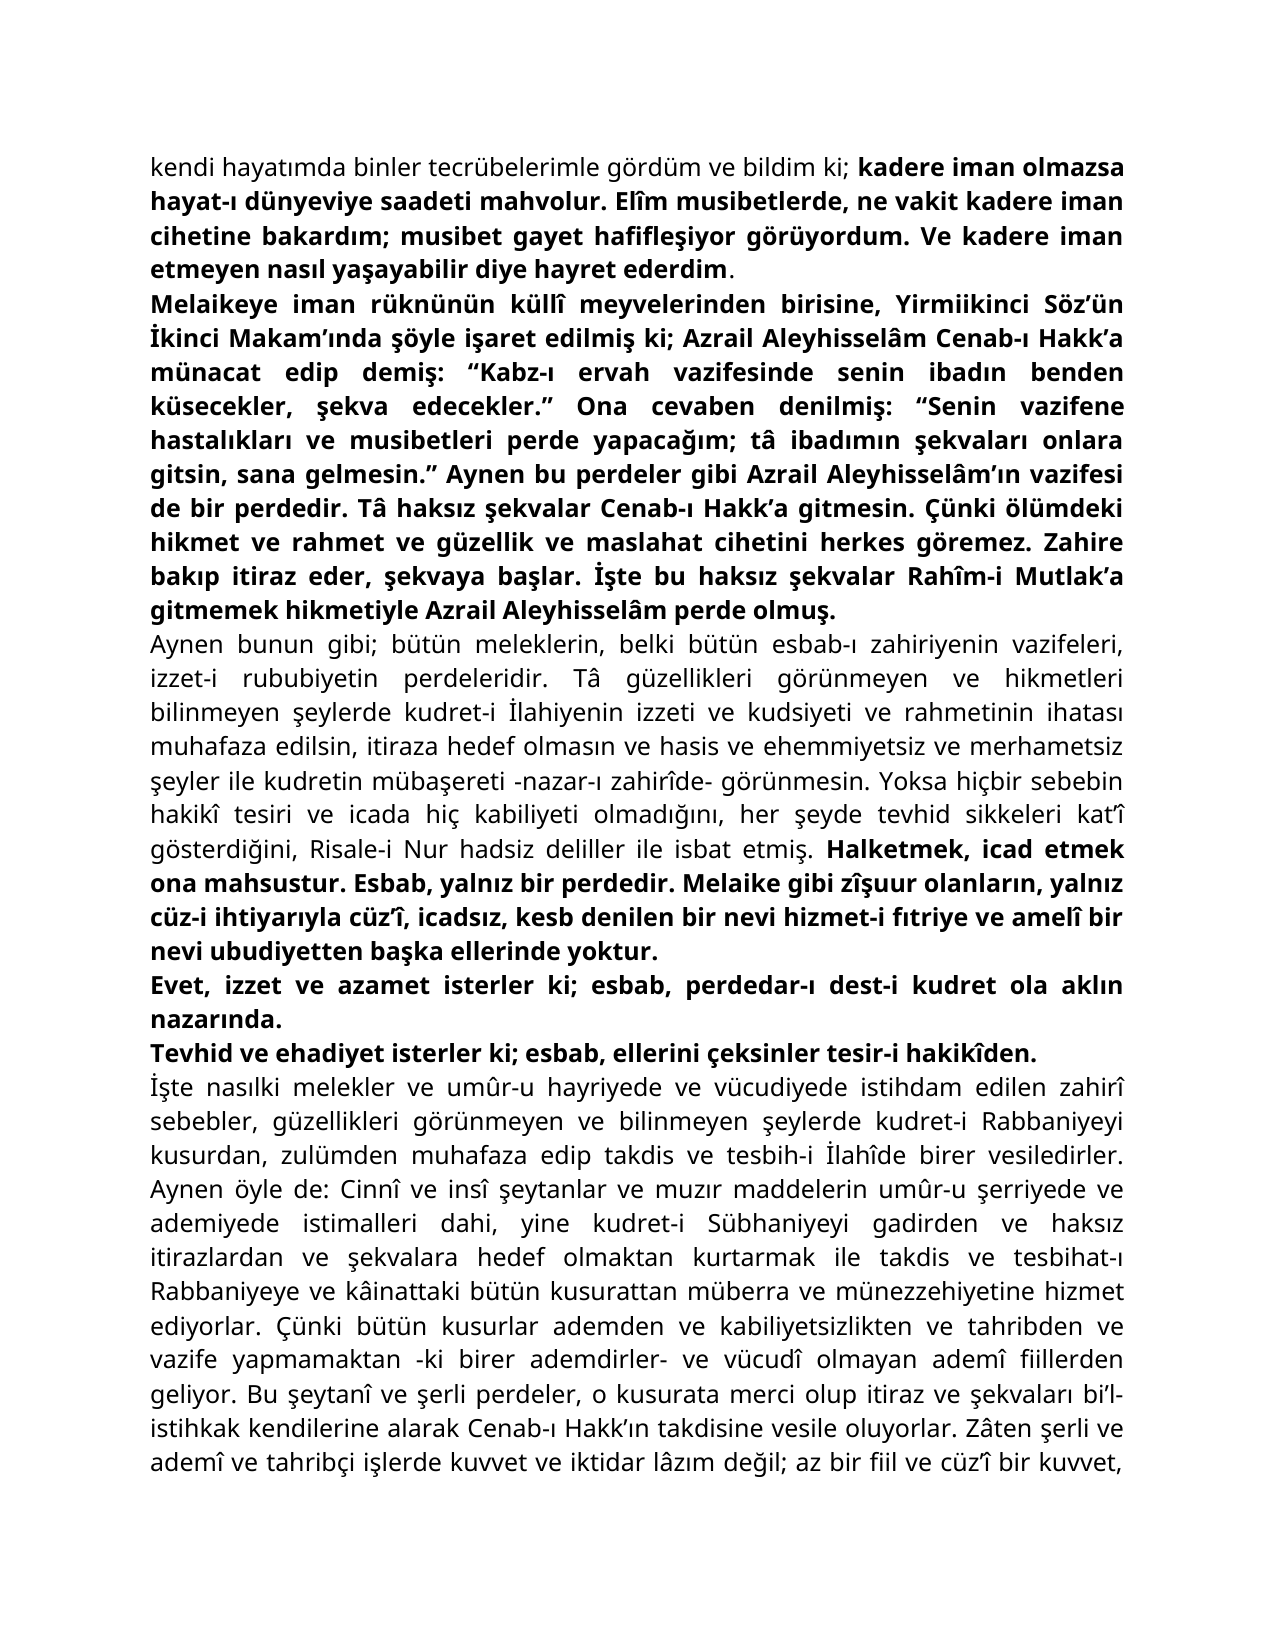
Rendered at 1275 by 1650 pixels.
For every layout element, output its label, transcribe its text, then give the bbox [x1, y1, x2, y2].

text Aynen bunun gibi; bütün meleklerin, belki bütün esbab-ı zahiriyenin vazifeleri, izzet-i rububiyetin perdeleridir. Tâ güzellikleri görünmeyen ve hikmetleri bilinmeyen şeylerde kudret-i İlahiyenin izzeti ve kudsiyeti ve rahmetinin ihatası muhafaza edilsin, itiraza hedef olmasın ve hasis ve ehemmiyetsiz ve merhametsiz şeyler ile kudretin mübaşereti -nazar-ı zahirîde- görünmesin. Yoksa hiçbir sebebin hakikî tesiri ve icada hiç kabiliyeti olmadığını, her şeyde tevhid sikkeleri kat’î gösterdiğini, Risale-i Nur hadsiz deliller ile isbat etmiş. Halketmek, icad etmek ona mahsustur. Esbab, yalnız bir perdedir. Melaike gibi zîşuur olanların, yalnız cüz-i ihtiyarıyla cüz’î, icadsız, kesb denilen bir nevi hizmet-i fıtriye ve amelî bir nevi ubudiyetten başka ellerinde yoktur. [150, 627, 1125, 967]
text İşte nasılki melekler ve umûr-u hayriyede ve vücudiyede istihdam edilen zahirî sebebler, güzellikleri görünmeyen ve bilinmeyen şeylerde kudret-i Rabbaniyeyi kusurdan, zulümden muhafaza edip takdis ve tesbih-i İlahîde birer vesiledirler. Aynen öyle de: Cinnî ve insî şeytanlar ve muzır maddelerin umûr-u şerriyede ve ademiyede istimalleri dahi, yine kudret-i Sübhaniyeyi gadirden ve haksız itirazlardan ve şekvalara hedef olmaktan kurtarmak ile takdis ve tesbihat-ı Rabbaniyeye ve kâinattaki bütün kusurattan müberra ve münezzehiyetine hizmet ediyorlar. Çünki bütün kusurlar ademden ve kabiliyetsizlikten ve tahribden ve vazife yapmamaktan -ki birer ademdirler- ve vücudî olmayan ademî fiillerden geliyor. Bu şeytanî ve şerli perdeler, o kusurata merci olup itiraz ve şekvaları bi’l-istihkak kendilerine alarak Cenab-ı Hakk’ın takdisine vesile oluyorlar. Zâten şerli ve ademî ve tahribçi işlerde kuvvet ve iktidar lâzım değil; az bir fiil ve cüz’î bir kuvvet, belki vazifesini yapmamak ile bazan büyük ademler ve bozmaklar oluyor. O şerir fâiller, muktedir zannedilirler. Halbuki ademden başka hiç tesirleri ve cüz’î bir kesbden hariç bir kuvvetleri yoktur. Fakat o şerler ademden geldiklerinden, o şerirler hakikî fâildirler. Bil-istihkak, eğer zîşuur ise cezayı çekerler. Demek seyyiatta o fenalar fâildirler; fakat haseneler ve hayırlarda ve amel-i sâlihte vücud olmasından, o iyiler hakikî fâil ve müessir değiller. Belki kabildirler; feyz-i İlahîyi kabul ederler ve mükâfatları dahi sırf bir fazl-ı İlahîdir diye, Kur’an-ı Hakîm مَا اَصَابَكَ مِنْ حَسَنَةٍ فَمِنَ اللّهِ [150, 1070, 1125, 1478]
text Evet, izzet ve azamet isterler ki; esbab, perdedar-ı dest-i kudret ola aklın nazarında. [150, 967, 1125, 1036]
text Melaikeye iman rüknünün küllî meyvelerinden birisine, Yirmiikinci Söz’ün İkinci Makam’ında şöyle işaret edilmiş ki; Azrail Aleyhisselâm Cenab-ı Hakk’a münacat edip demiş: “Kabz-ı ervah vazifesinde senin ibadın benden küsecekler, şekva edecekler.” Ona cevaben denilmiş: “Senin vazifene hastalıkları ve musibetleri perde yapacağım; tâ ibadımın şekvaları onlara gitsin, sana gelmesin.” Aynen bu perdeler gibi Azrail Aleyhisselâm’ın vazifesi de bir perdedir. Tâ haksız şekvalar Cenab-ı Hakk’a gitmesin. Çünki ölümdeki hikmet ve rahmet ve güzellik ve maslahat cihetini herkes göremez. Zahire bakıp itiraz eder, şekvaya başlar. İşte bu haksız şekvalar Rahîm-i Mutlak’a gitmemek hikmetiyle Azrail Aleyhisselâm perde olmuş. [150, 286, 1125, 627]
text Tevhid ve ehadiyet isterler ki; esbab, ellerini çeksinler tesir-i hakikîden. [150, 1036, 1125, 1070]
text مَنْ آمَنَ بِالْقَدَرِ اَمِنَ مِنَ الْكَدَرِ darb-ı mesel olmuştur. Yani, “Kadere iman eden, gamlardan kurtulur.” Risale-i Kader’in âhirinde güzel bir temsil ile, iki adamın şahane bir sarayın bahçesine girmesiyle, bir küllî meyvesi beyan edilmiş. Hattâ ben kendi hayatımda binler tecrübelerimle gördüm ve bildim ki; kadere iman olmazsa hayat-ı dünyeviye saadeti mahvolur. Elîm musibetlerde, ne vakit kadere iman cihetine bakardım; musibet gayet hafifleşiyor görüyordum. Ve kadere iman etmeyen nasıl yaşayabilir diye hayret ederdim. [150, 150, 1125, 286]
